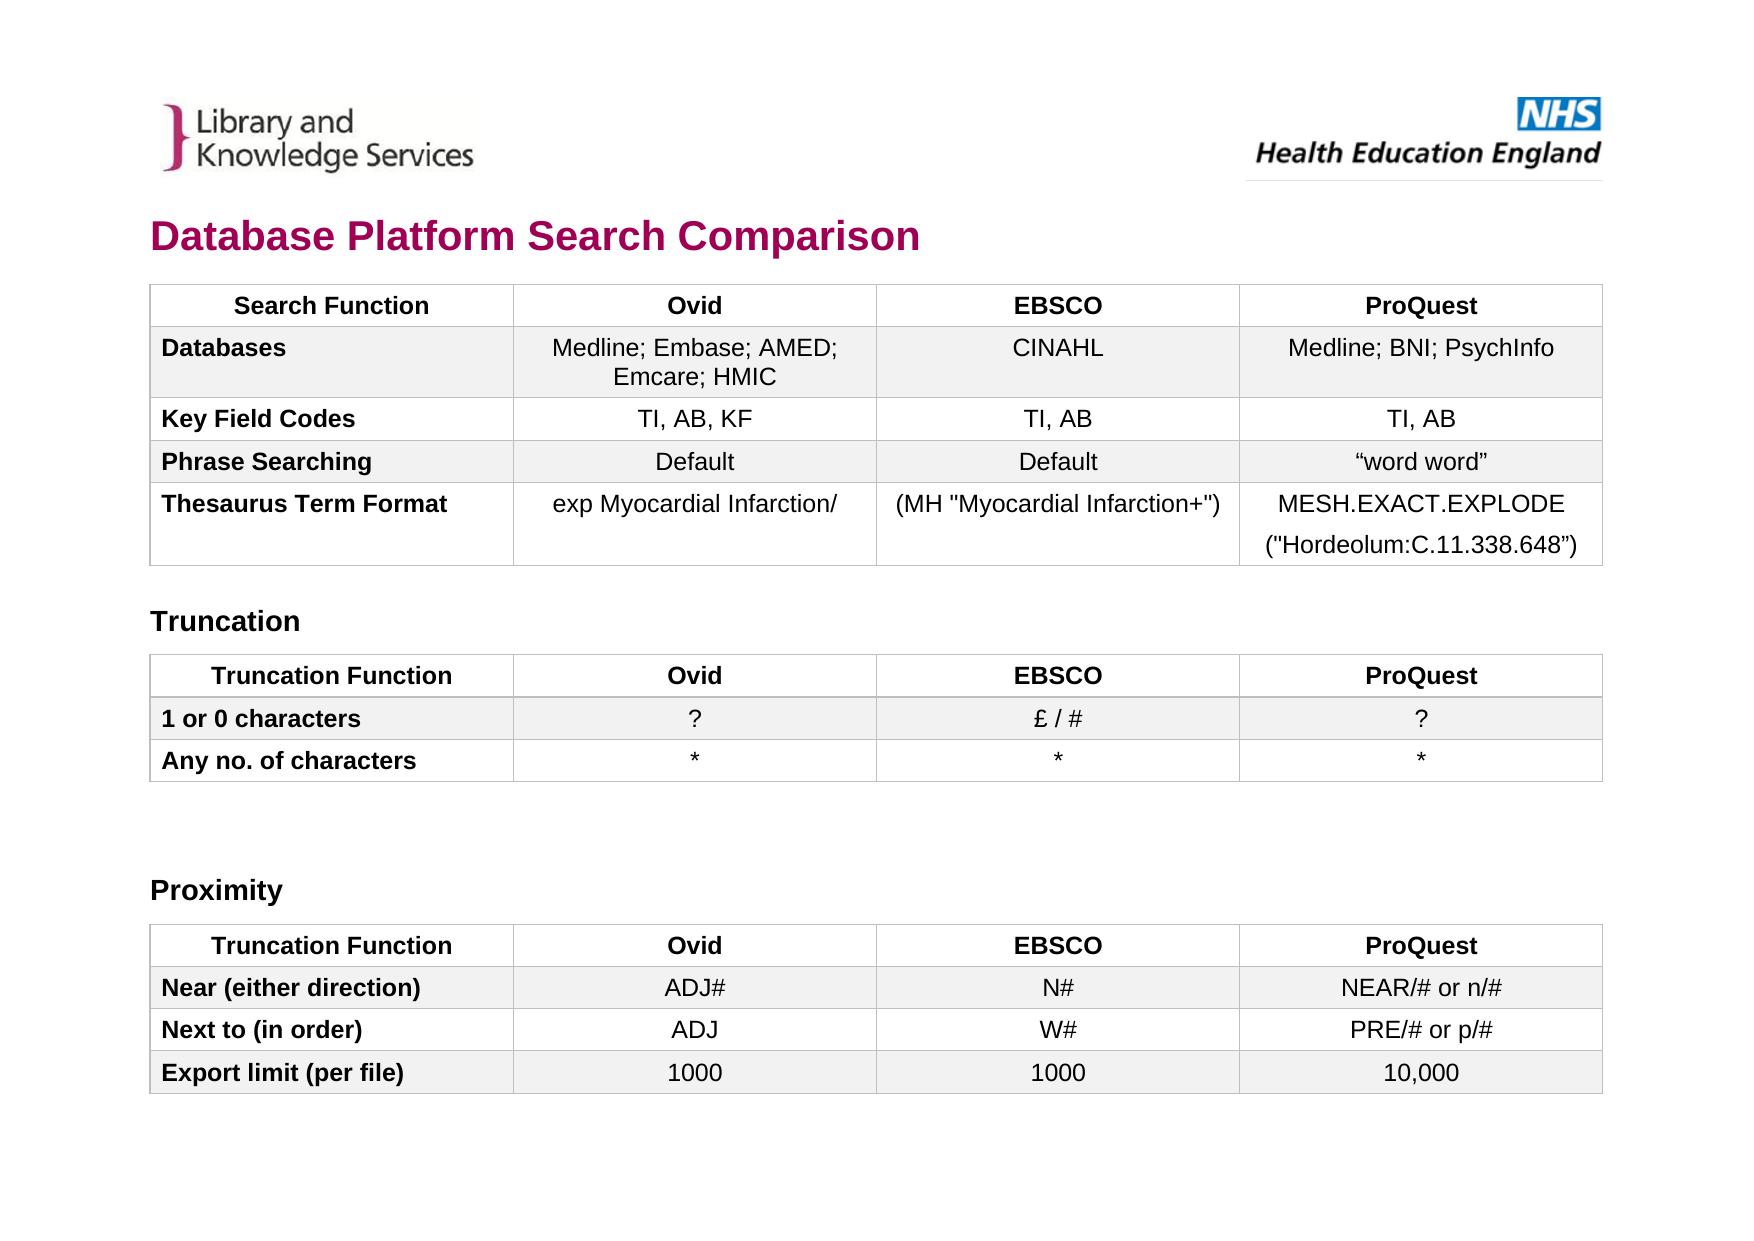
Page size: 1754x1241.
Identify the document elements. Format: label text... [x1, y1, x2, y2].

table_cell Medline; BNI; PsychInfo [1240, 327, 1602, 397]
table_cell TI, AB, KF [514, 398, 876, 439]
table_header EBSCO [877, 925, 1239, 966]
table_cell Phrase Searching [151, 441, 513, 482]
table_cell Near (either direction) [151, 967, 513, 1008]
table_cell 1000 [877, 1051, 1239, 1093]
table_header Truncation Function [151, 655, 513, 696]
table_cell * [877, 740, 1239, 781]
text Database Platform Search Comparison [150, 211, 1604, 259]
table_cell Default [877, 441, 1239, 482]
table_header Truncation Function [151, 925, 513, 966]
table_cell MESH.EXACT.EXPLODE ("Hordeolum:C.11.338.648”) [1240, 483, 1602, 565]
table_header ProQuest [1240, 655, 1602, 696]
table_cell Thesaurus Term Format [151, 483, 513, 565]
table_header Ovid [514, 655, 876, 696]
table_cell Export limit (per file) [151, 1051, 513, 1093]
table_cell ? [514, 698, 876, 739]
table_cell 1 or 0 characters [151, 698, 513, 739]
table_header ProQuest [1240, 925, 1602, 966]
table_cell N# [877, 967, 1239, 1008]
table_cell 10,000 [1240, 1051, 1602, 1093]
table_cell CINAHL [877, 327, 1239, 397]
table_cell * [1240, 740, 1602, 781]
table_header Search Function [151, 285, 513, 326]
subtitle Truncation [150, 604, 1604, 637]
subtitle Proximity [150, 873, 1604, 907]
table_cell TI, AB [877, 398, 1239, 439]
table_cell NEAR/# or n/# [1240, 967, 1602, 1008]
table_cell Next to (in order) [151, 1009, 513, 1050]
table_cell exp Myocardial Infarction/ [514, 483, 876, 565]
table_cell * [514, 740, 876, 781]
table_cell Key Field Codes [151, 398, 513, 439]
table_cell “word word” [1240, 441, 1602, 482]
table_cell (MH "Myocardial Infarction+") [877, 483, 1239, 565]
table_cell W# [877, 1009, 1239, 1050]
table_cell Databases [151, 327, 513, 397]
table_cell Medline; Embase; AMED; Emcare; HMIC [514, 327, 876, 397]
table_header Ovid [514, 925, 876, 966]
table_header Ovid [514, 285, 876, 326]
table_cell Any no. of characters [151, 740, 513, 781]
table_cell ADJ [514, 1009, 876, 1050]
table_cell 1000 [514, 1051, 876, 1093]
table_cell PRE/# or p/# [1240, 1009, 1602, 1050]
table_header EBSCO [877, 285, 1239, 326]
table_cell Default [514, 441, 876, 482]
table_cell £ / # [877, 698, 1239, 739]
table_cell TI, AB [1240, 398, 1602, 439]
table_header ProQuest [1240, 285, 1602, 326]
table_header EBSCO [877, 655, 1239, 696]
table_cell ADJ# [514, 967, 876, 1008]
table_cell ? [1240, 698, 1602, 739]
